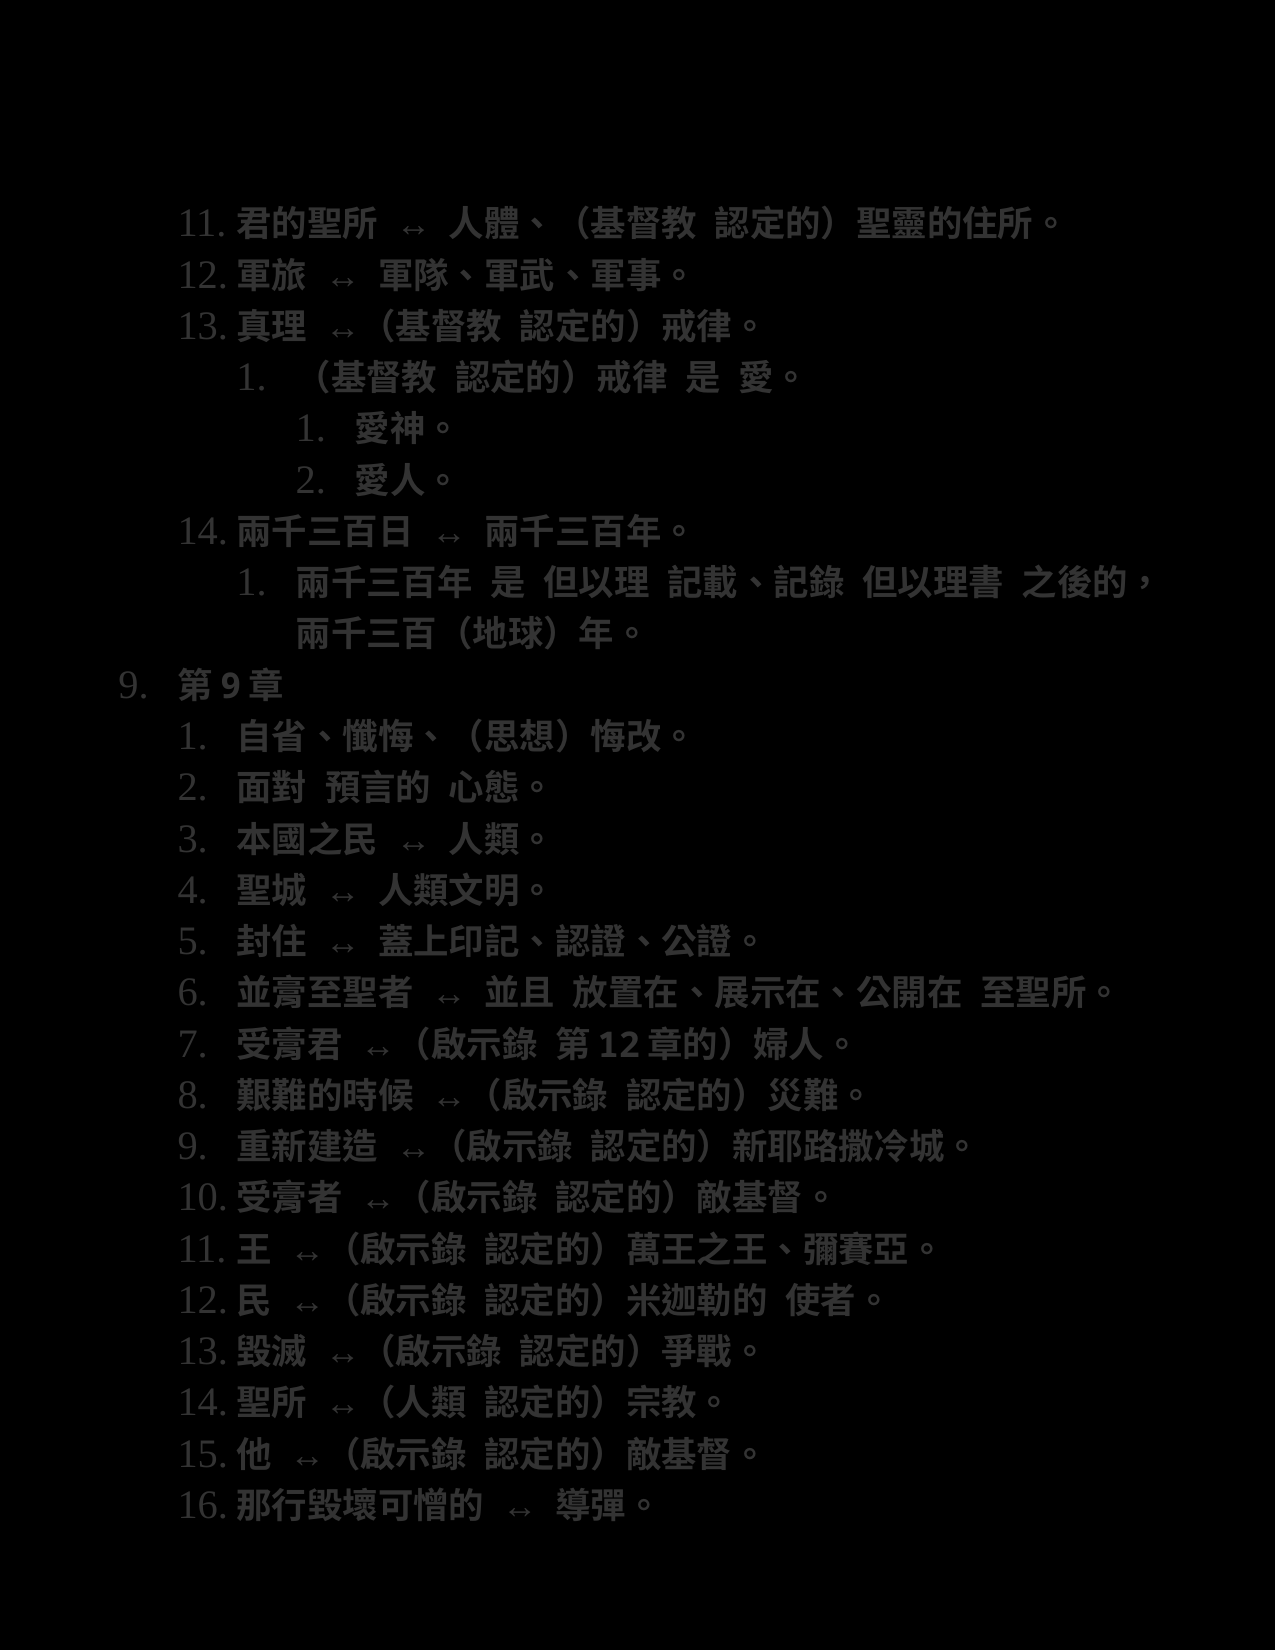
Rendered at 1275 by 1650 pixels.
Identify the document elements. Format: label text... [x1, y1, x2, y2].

list 民 ↔（啟示錄 認定的）米迦勒的 使者。 [177, 1272, 1157, 1323]
list 面對 預言的 心態。 [177, 760, 1157, 811]
list 毀滅 ↔（啟示錄 認定的）爭戰。 [177, 1323, 1157, 1375]
list 王 ↔（啟示錄 認定的）萬王之王、彌賽亞。 [177, 1221, 1157, 1272]
list 君的聖所 ↔ 人體、（基督教 認定的）聖靈的住所。 [177, 196, 1157, 247]
list 封住 ↔ 蓋上印記、認證、公證。 [177, 913, 1157, 965]
list 自省、懺悔、（思想）悔改。 [177, 708, 1157, 760]
list 他 ↔（啟示錄 認定的）敵基督。 [177, 1426, 1157, 1477]
list 受膏者 ↔（啟示錄 認定的）敵基督。 [177, 1170, 1157, 1221]
list 兩千三百年 是 但以理 記載、記錄 但以理書 之後的，兩千三百（地球）年。 [236, 554, 1157, 657]
list 真理 ↔（基督教 認定的）戒律。 [177, 298, 1157, 349]
list 軍旅 ↔ 軍隊、軍武、軍事。 [177, 247, 1157, 298]
list 本國之民 ↔ 人類。 [177, 811, 1157, 862]
list 艱難的時候 ↔（啟示錄 認定的）災難。 [177, 1067, 1157, 1118]
list 受膏君 ↔（啟示錄 第12章的）婦人。 [177, 1016, 1157, 1067]
list 並膏至聖者 ↔ 並且 放置在、展示在、公開在 至聖所。 [177, 965, 1157, 1016]
list 那行毀壞可憎的 ↔ 導彈。 [177, 1477, 1157, 1528]
list 愛人。 [295, 452, 1157, 503]
list 第9章 [118, 657, 1157, 708]
list 兩千三百日 ↔ 兩千三百年。 [177, 503, 1157, 554]
list 愛神。 [295, 401, 1157, 452]
list 聖城 ↔ 人類文明。 [177, 862, 1157, 913]
list 重新建造 ↔（啟示錄 認定的）新耶路撒冷城。 [177, 1118, 1157, 1170]
list （基督教 認定的）戒律 是 愛。 [236, 349, 1157, 401]
list 聖所 ↔（人類 認定的）宗教。 [177, 1375, 1157, 1426]
